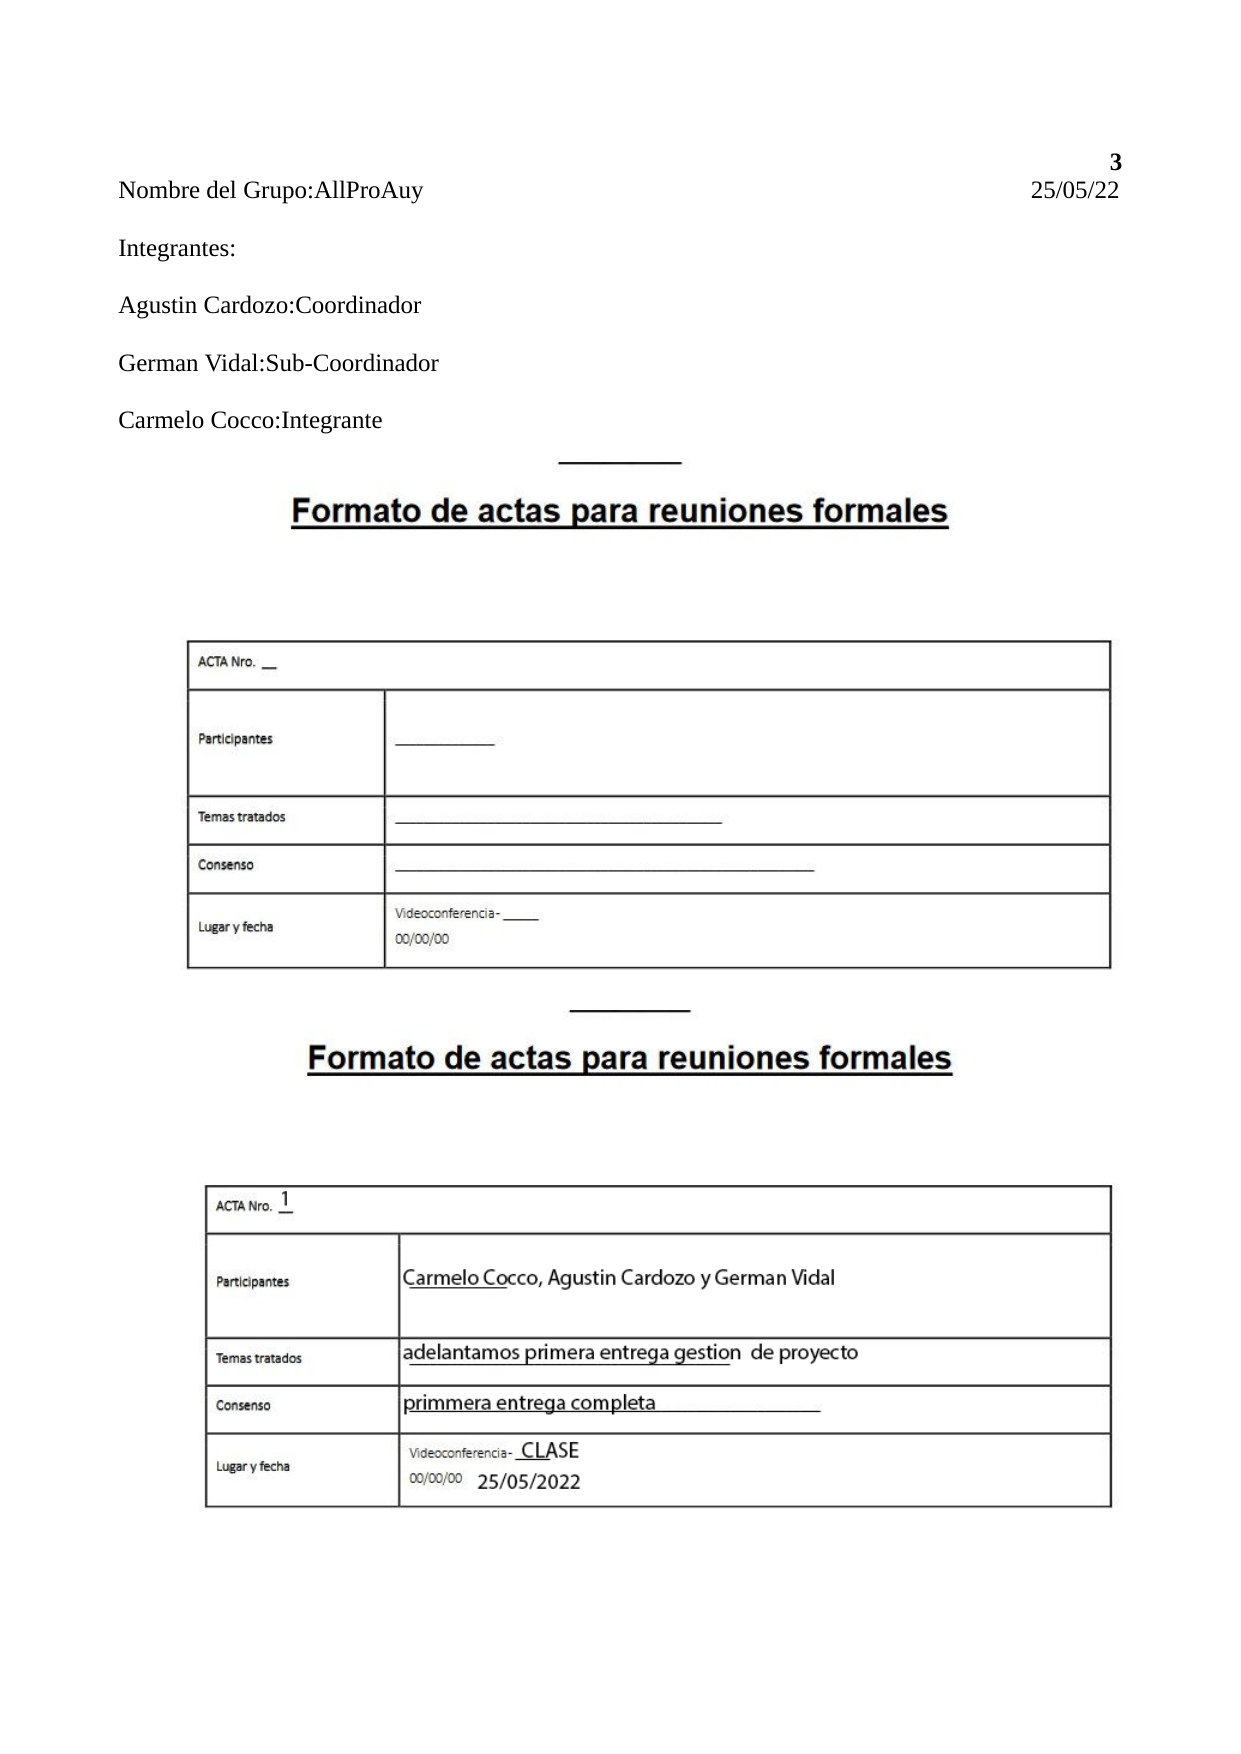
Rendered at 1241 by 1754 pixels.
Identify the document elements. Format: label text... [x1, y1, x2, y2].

text Agustin Cardozo:Coordinador [118, 291, 1122, 319]
picture [142, 462, 1147, 1549]
text Carmelo Cocco:Integrante [118, 406, 1122, 434]
text Nombre del Grupo:AllProAuy 25/05/22 [118, 176, 1122, 204]
text German Vidal:Sub-Coordinador [118, 348, 1122, 377]
text 3 [118, 147, 1122, 176]
text Integrantes: [118, 233, 1122, 262]
